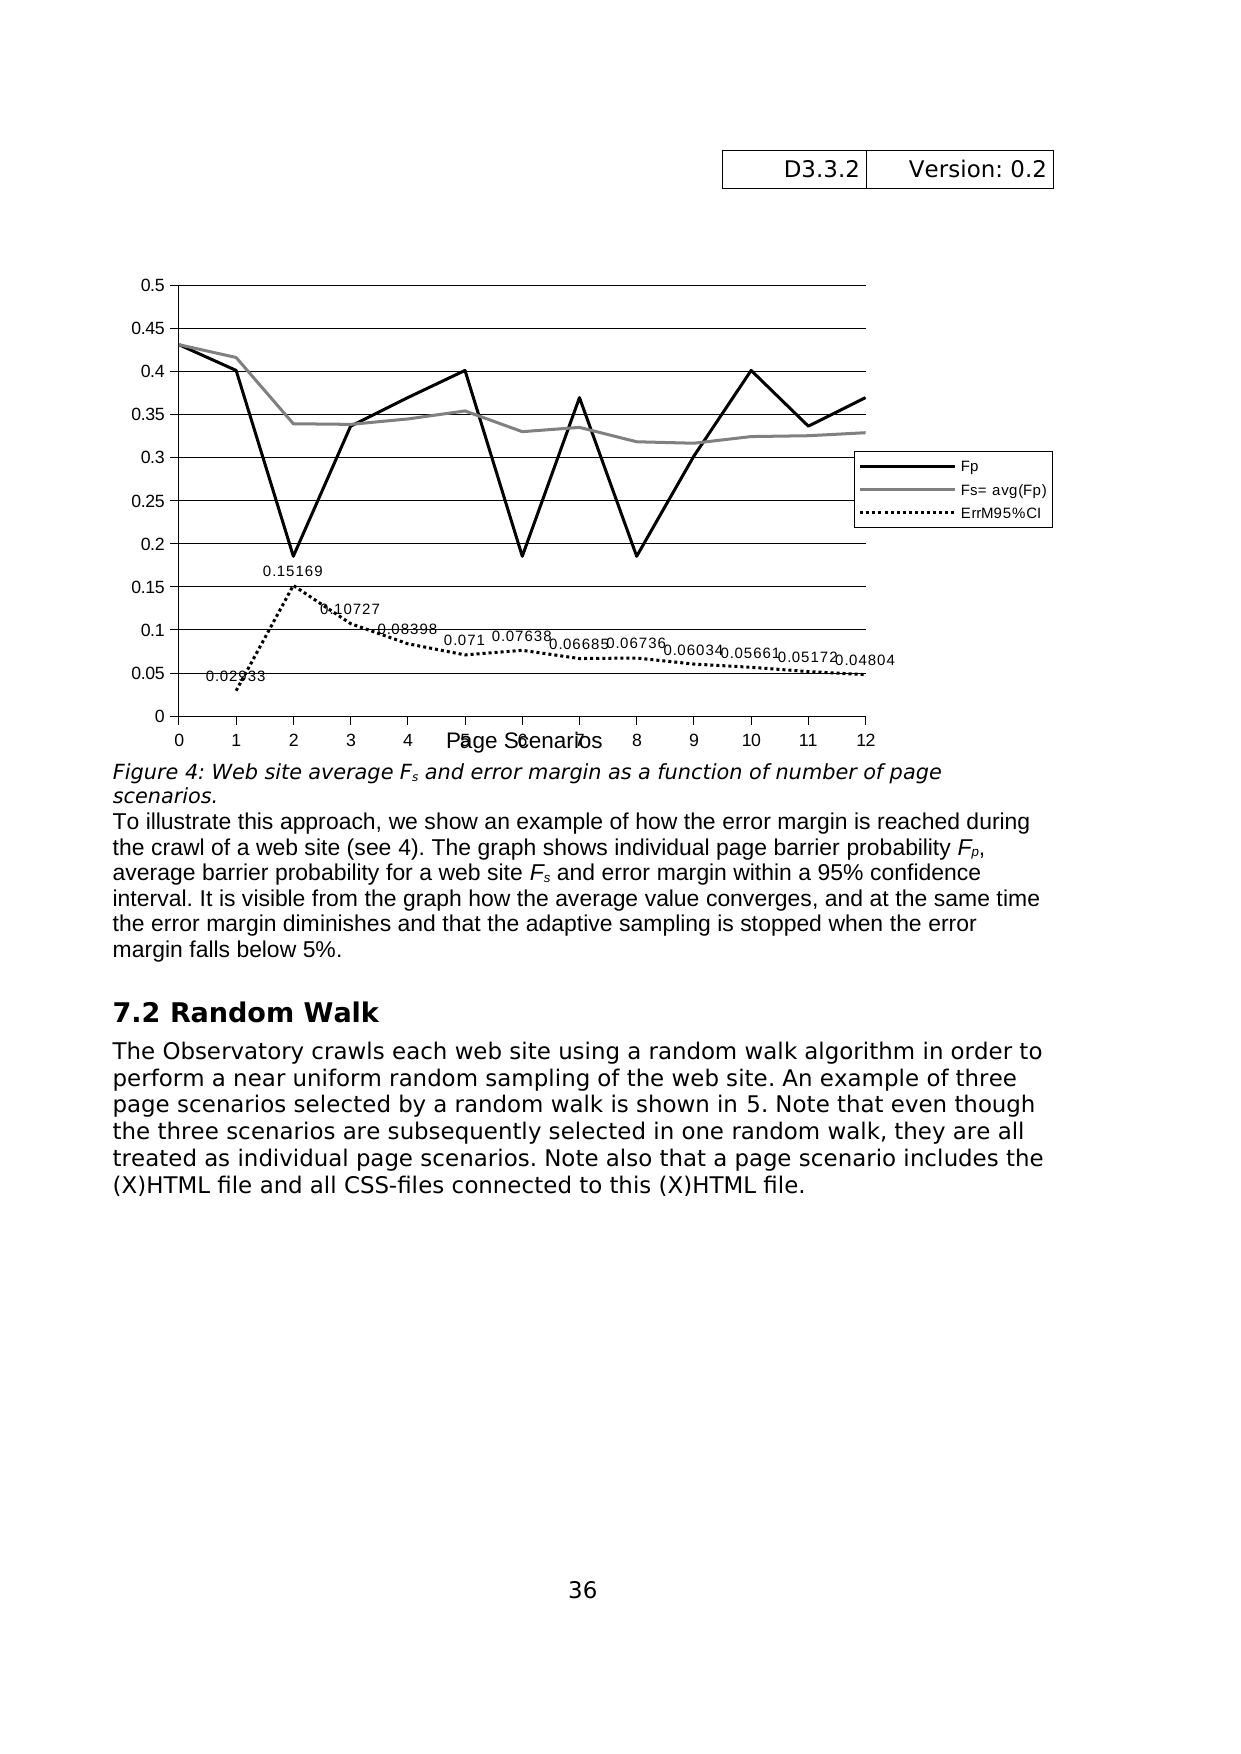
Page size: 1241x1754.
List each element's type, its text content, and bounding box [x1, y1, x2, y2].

text Figure 4: Web site average Fs and error margin as a function of number of page scenarios. [113, 760, 1053, 809]
subtitle Random Walk [112, 998, 1053, 1029]
text To illustrate this approach, we show an example of how the error margin is reached during the crawl of a web site (see Figure 4). The graph shows individual page barrier probability Fp, average barrier probability for a web site Fs and error margin within a 95% confidence interval. It is visible from the graph how the average value converges, and at the same time the error margin diminishes and that the adaptive sampling is stopped when the error margin falls below 5%. [112, 803, 1053, 962]
text The Observatory crawls each web site using a random walk algorithm in order to perform a near uniform random sampling of the web site. An example of three page scenarios selected by a random walk is shown in Figure 5. Note that even though the three scenarios are subsequently selected in one random walk, they are all treated as individual page scenarios. Note also that a page scenario includes the (X)HTML file and all CSS-files connected to this (X)HTML file. [112, 1038, 1053, 1199]
